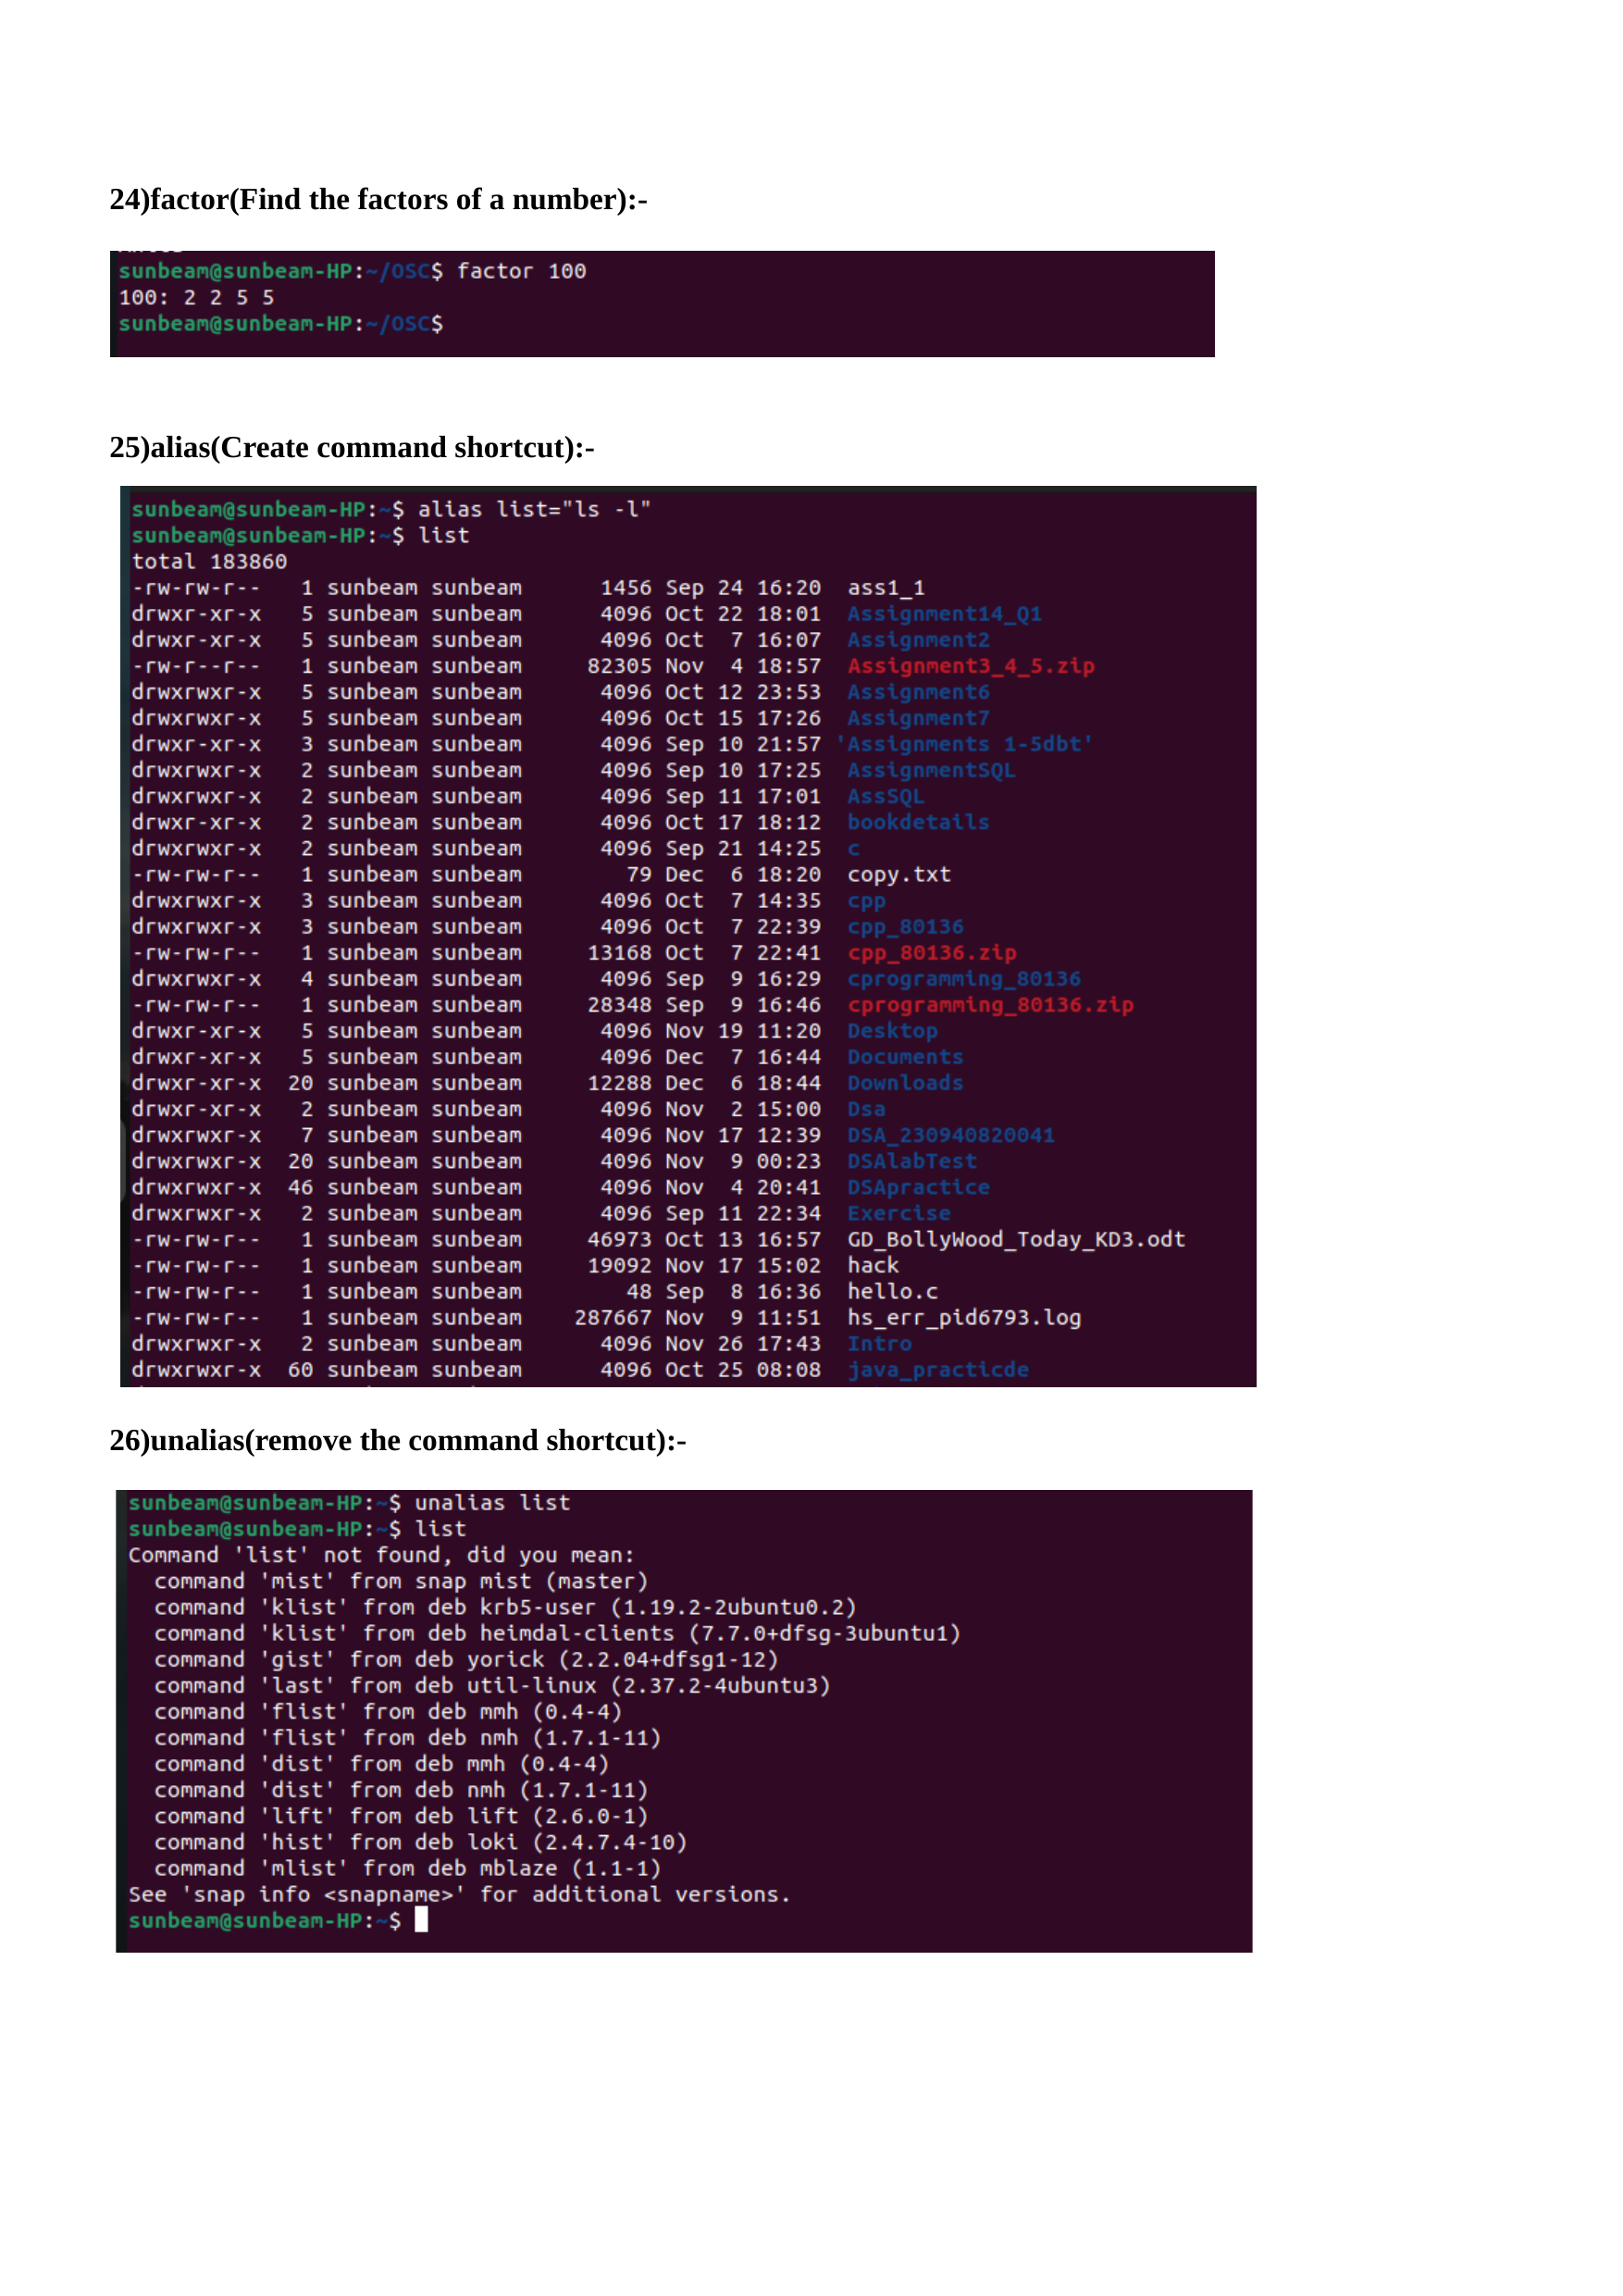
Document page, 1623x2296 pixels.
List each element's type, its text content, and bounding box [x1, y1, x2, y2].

text 24)factor(Find the factors of a number):- [109, 180, 1514, 216]
picture [120, 486, 1258, 1387]
text 26)unalias(remove the command shortcut):- [109, 1421, 1514, 1458]
text 25)alias(Create command shortcut):- [109, 428, 1514, 464]
picture [116, 1490, 1253, 1953]
picture [110, 251, 1215, 357]
